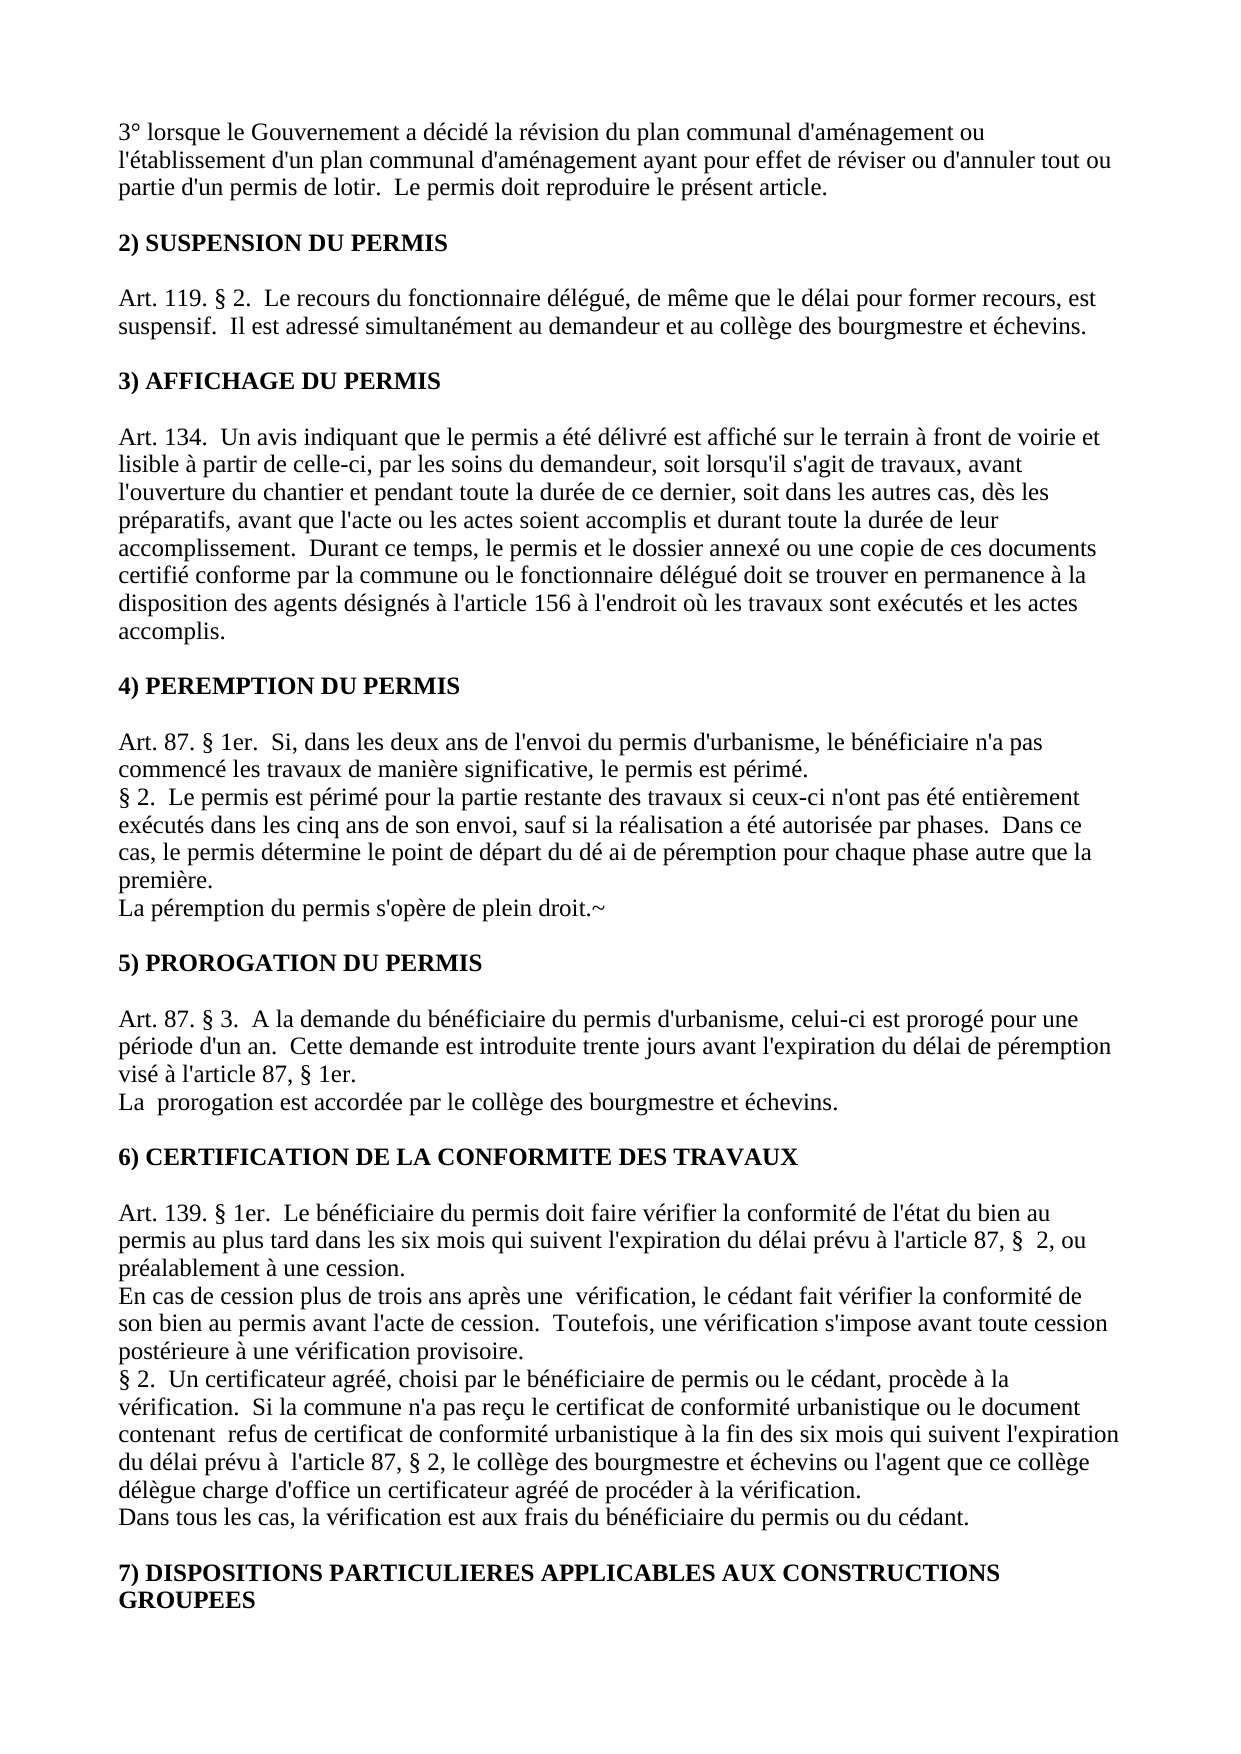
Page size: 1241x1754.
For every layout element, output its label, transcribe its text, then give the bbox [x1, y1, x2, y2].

text Art. 87. § 3. A la demande du bénéficiaire du permis d'urbanisme, celui-ci est prorogé pour une période d'un an. Cette demande est introduite trente jours avant l'expiration du délai de péremption visé à l'article 87, § 1er. [118, 1005, 1122, 1088]
text La péremption du permis s'opère de plein droit.~ [118, 894, 1122, 922]
text 3) AFFICHAGE DU PERMIS [118, 367, 1122, 395]
text Art. 139. § 1er. Le bénéficiaire du permis doit faire vérifier la conformité de l'état du bien au permis au plus tard dans les six mois qui suivent l'expiration du délai prévu à l'article 87, § 2, ou préalablement à une cession. [118, 1199, 1122, 1282]
text En cas de cession plus de trois ans après une vérification, le cédant fait vérifier la conformité de son bien au permis avant l'acte de cession. Toutefois, une vérification s'impose avant toute cession postérieure à une vérification provisoire. [118, 1282, 1122, 1365]
text § 2. Un certificateur agréé, choisi par le bénéficiaire de permis ou le cédant, procède à la vérification. Si la commune n'a pas reçu le certificat de conformité urbanistique ou le document contenant refus de certificat de conformité urbanistique à la fin des six mois qui suivent l'expiration du délai prévu à l'article 87, § 2, le collège des bourgmestre et échevins ou l'agent que ce collège délègue charge d'office un certificateur agréé de procéder à la vérification. [118, 1365, 1122, 1503]
text Dans tous les cas, la vérification est aux frais du bénéficiaire du permis ou du cédant. [118, 1503, 1122, 1531]
text 5) PROROGATION DU PERMIS [118, 949, 1122, 977]
text 3° lorsque le Gouvernement a décidé la révision du plan communal d'aménagement ou l'établissement d'un plan communal d'aménagement ayant pour effet de réviser ou d'annuler tout ou partie d'un permis de lotir. Le permis doit reproduire le présent article. [118, 118, 1122, 201]
text Art. 119. § 2. Le recours du fonctionnaire délégué, de même que le délai pour former recours, est suspensif. Il est adressé simultanément au demandeur et au collège des bourgmestre et échevins. [118, 284, 1122, 340]
text § 2. Le permis est périmé pour la partie restante des travaux si ceux-ci n'ont pas été entièrement exécutés dans les cinq ans de son envoi, sauf si la réalisation a été autorisée par phases. Dans ce cas, le permis détermine le point de départ du dé ai de péremption pour chaque phase autre que la première. [118, 783, 1122, 894]
text 2) SUSPENSION DU PERMIS [118, 229, 1122, 257]
text Art. 134. Un avis indiquant que le permis a été délivré est affiché sur le terrain à front de voirie et lisible à partir de celle-ci, par les soins du demandeur, soit lorsqu'il s'agit de travaux, avant l'ouverture du chantier et pendant toute la durée de ce dernier, soit dans les autres cas, dès les préparatifs, avant que l'acte ou les actes soient accomplis et durant toute la durée de leur accomplissement. Durant ce temps, le permis et le dossier annexé ou une copie de ces documents certifié conforme par la commune ou le fonctionnaire délégué doit se trouver en permanence à la disposition des agents désignés à l'article 156 à l'endroit où les travaux sont exécutés et les actes accomplis. [118, 423, 1122, 644]
text 6) CERTIFICATION DE LA CONFORMITE DES TRAVAUX [118, 1143, 1122, 1171]
text La prorogation est accordée par le collège des bourgmestre et échevins. [118, 1088, 1122, 1116]
text Art. 87. § 1er. Si, dans les deux ans de l'envoi du permis d'urbanisme, le bénéficiaire n'a pas commencé les travaux de manière significative, le permis est périmé. [118, 728, 1122, 783]
text 4) PEREMPTION DU PERMIS [118, 672, 1122, 700]
text 7) DISPOSITIONS PARTICULIERES APPLICABLES AUX CONSTRUCTIONS GROUPEES [118, 1559, 1122, 1614]
